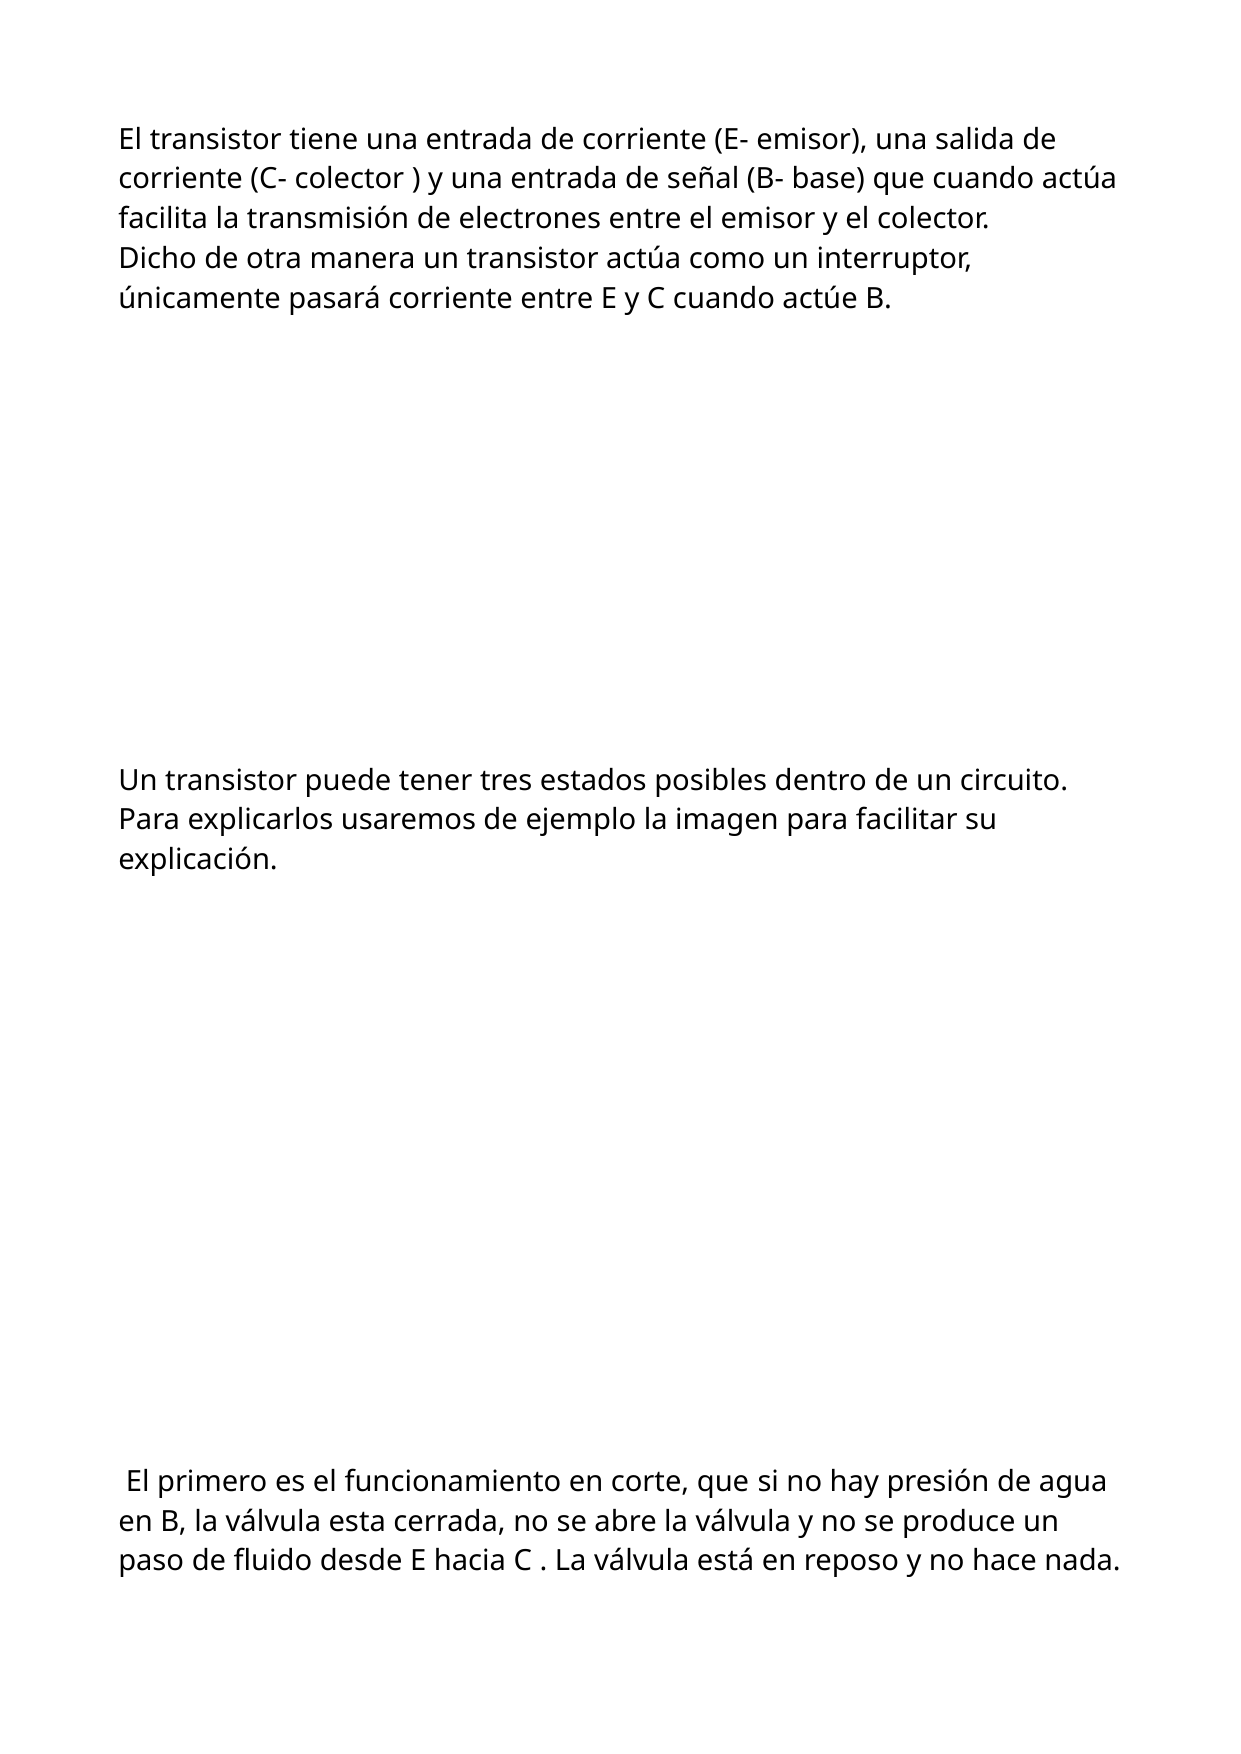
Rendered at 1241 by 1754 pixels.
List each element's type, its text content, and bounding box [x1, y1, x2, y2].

text Dicho de otra manera un transistor actúa como un interruptor, únicamente pasará corriente entre E y C cuando actúe B. [118, 237, 1122, 317]
text El transistor tiene una entrada de corriente (E- emisor), una salida de corriente (C- colector ) y una entrada de señal (B- base) que cuando actúa facilita la transmisión de electrones entre el emisor y el colector. [118, 118, 1122, 237]
text Un transistor puede tener tres estados posibles dentro de un circuito. Para explicarlos usaremos de ejemplo la imagen para facilitar su explicación. [118, 759, 1122, 878]
text El primero es el funcionamiento en corte, que si no hay presión de agua en B, la válvula esta cerrada, no se abre la válvula y no se produce un paso de fluido desde E hacia C . La válvula está en reposo y no hace nada. [118, 1460, 1122, 1579]
